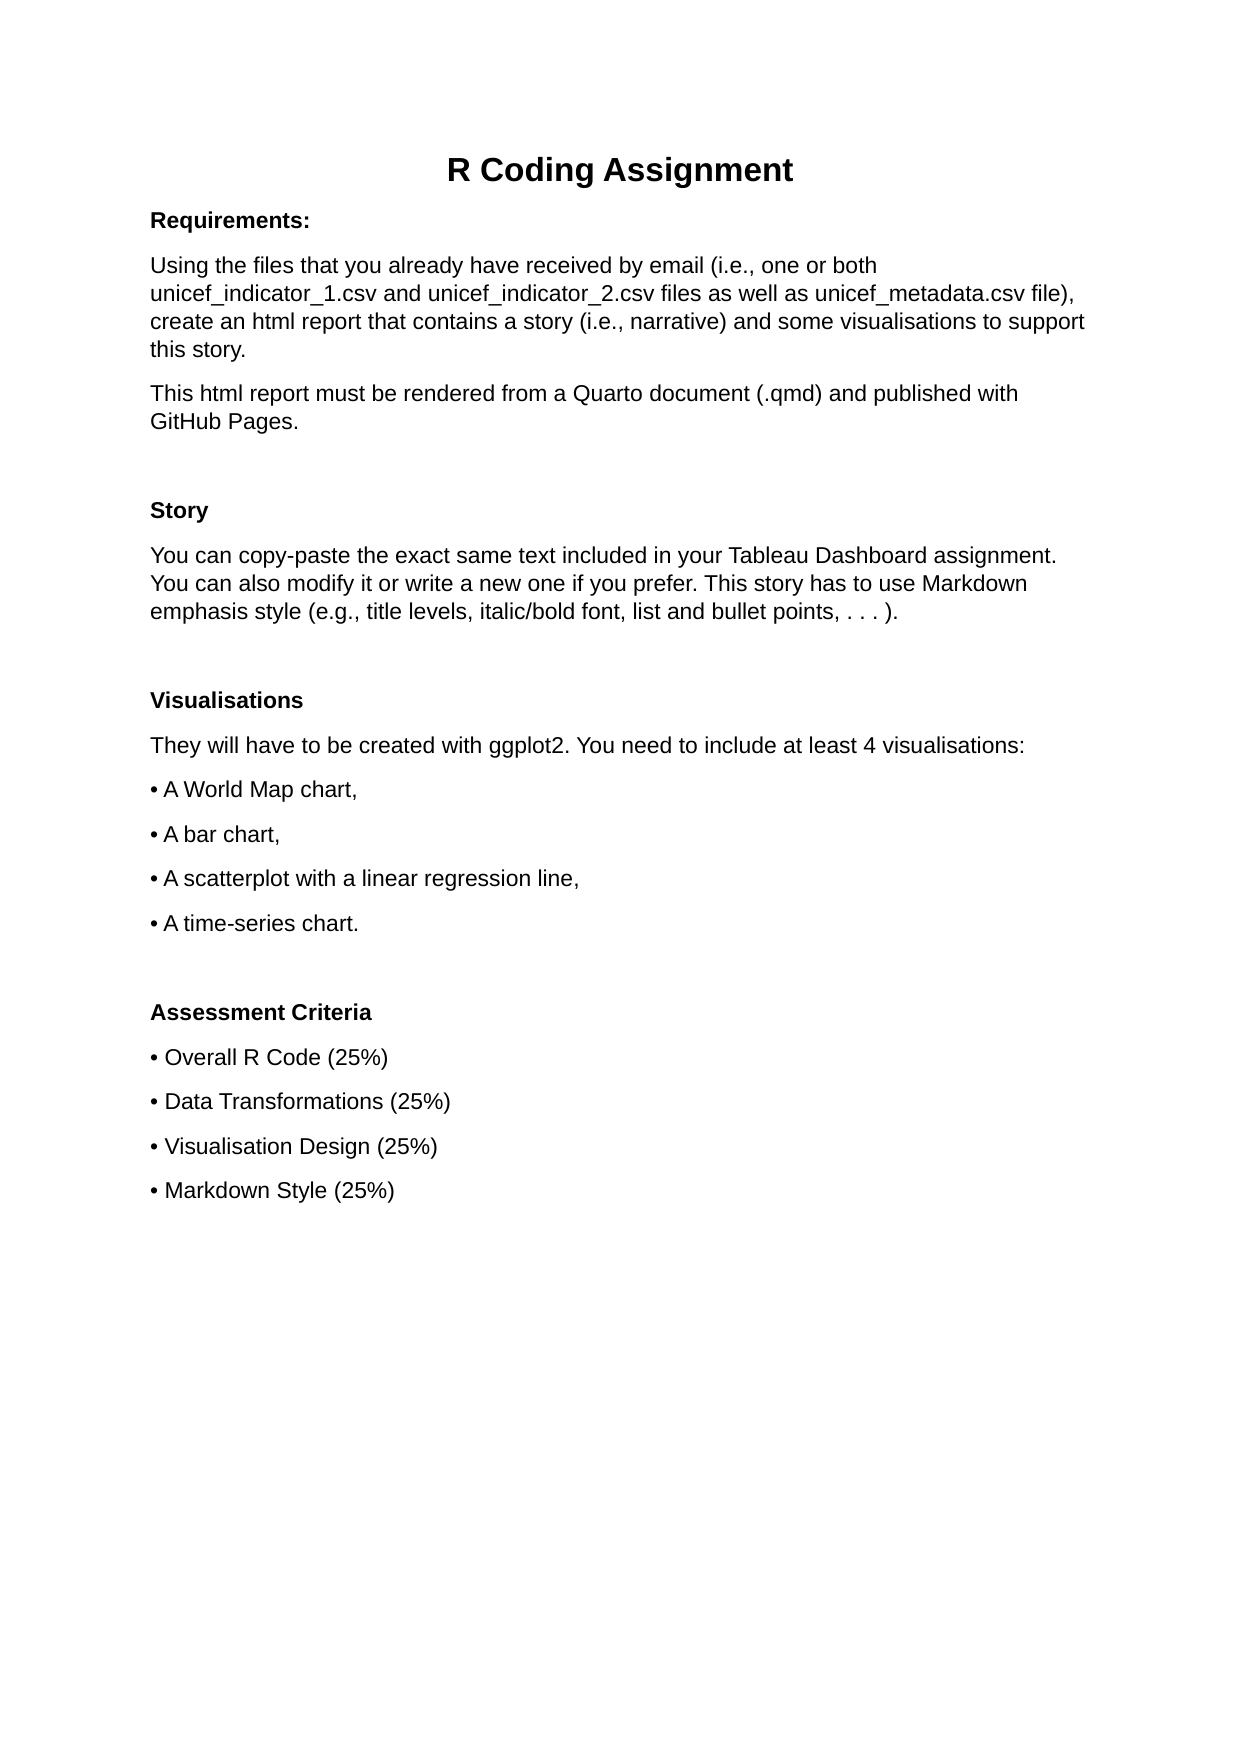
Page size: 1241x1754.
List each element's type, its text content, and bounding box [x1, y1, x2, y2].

text Using the files that you already have received by email (i.e., one or both unicef_indicator_1.csv and unicef_indicator_2.csv files as well as unicef_metadata.csv file), create an html report that contains a story (i.e., narrative) and some visualisations to support this story. [150, 252, 1090, 362]
text Story [150, 497, 1090, 524]
text R Coding Assignment [150, 150, 1090, 188]
text • Data Transformations (25%) [150, 1088, 1090, 1114]
text • Overall R Code (25%) [150, 1044, 1090, 1070]
text This html report must be rendered from a Quarto document (.qmd) and published with GitHub Pages. [150, 380, 1090, 434]
text Requirements: [150, 207, 1090, 234]
text They will have to be created with ggplot2. You need to include at least 4 visualisations: [150, 732, 1090, 758]
text • A time-series chart. [150, 910, 1090, 936]
text • A scatterplot with a linear regression line, [150, 865, 1090, 892]
text Visualisations [150, 687, 1090, 713]
text You can copy-paste the exact same text included in your Tableau Dashboard assignment. You can also modify it or write a new one if you prefer. This story has to use Markdown emphasis style (e.g., title levels, italic/bold font, list and bullet points, . . . ). [150, 542, 1090, 624]
text • Visualisation Design (25%) [150, 1133, 1090, 1159]
text • A bar chart, [150, 821, 1090, 847]
text • Markdown Style (25%) [150, 1177, 1090, 1204]
text Assessment Criteria [150, 999, 1090, 1025]
text • A World Map chart, [150, 776, 1090, 802]
